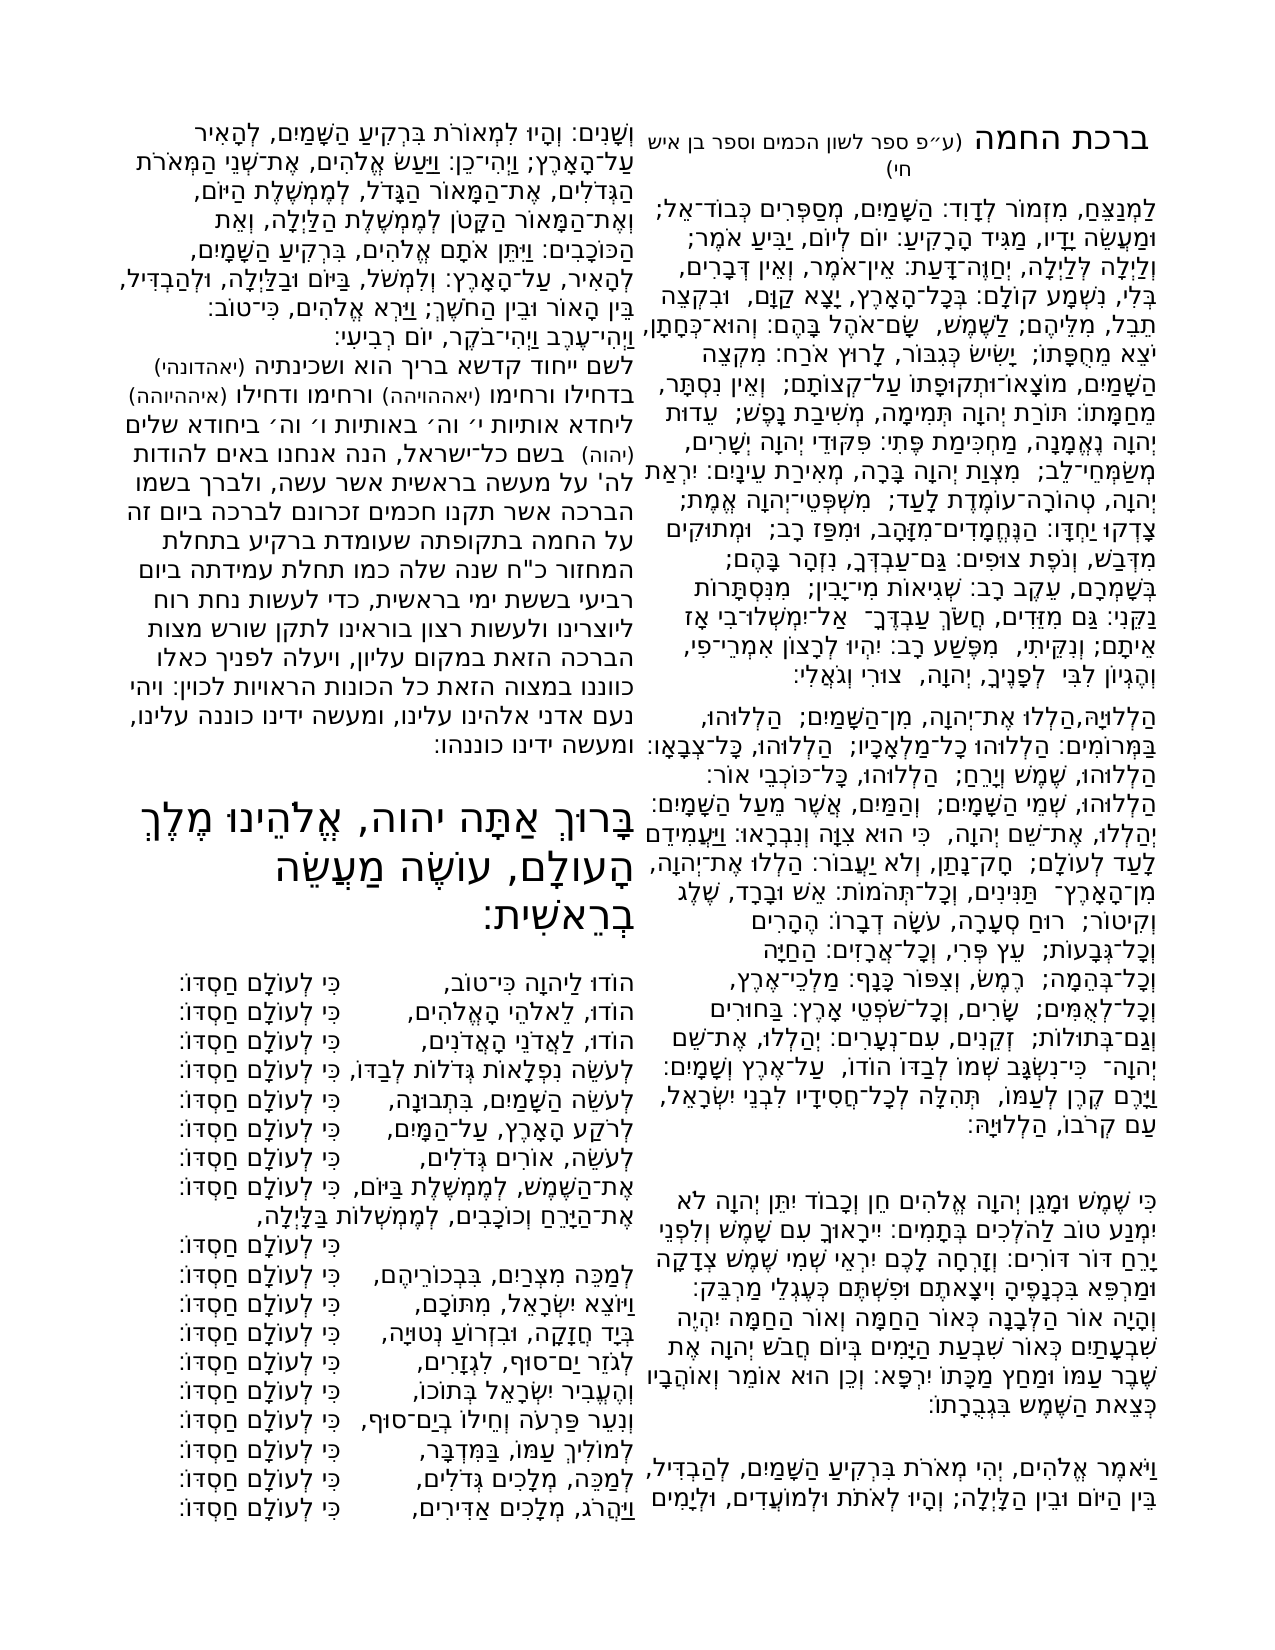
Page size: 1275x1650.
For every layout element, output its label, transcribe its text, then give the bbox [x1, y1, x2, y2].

text הוֹדוּ לַיהוָה כִּי־טוֹב, כִּי לְעוֹלָם חַסְדּוֹ׃ הוֹדוּ, לֵאלֹהֵי הָאֱלֹהִים, כִּי לְעוֹלָם חַסְדּוֹ׃ הוֹדוּ, לַאֲדֹנֵי הָאֲדֹנִים, כִּי לְעוֹלָם חַסְדּוֹ׃ לְעֹשֵׂה נִפְלָאוֹת גְּדֹלוֹת לְבַדּוֹ, כִּי לְעוֹלָם חַסְדּוֹ׃ לְעֹשֵׂה הַשָּׁמַיִם, בִּתְבוּנָה, כִּי לְעוֹלָם חַסְדּוֹ׃ לְרֹקַע הָאָרֶץ, עַל־הַמָּיִם, כִּי לְעוֹלָם חַסְדּוֹ׃ לְעֹשֵׂה, אוֹרִים גְּדֹלִים, כִּי לְעוֹלָם חַסְדּוֹ׃ אֶת־הַשֶּׁמֶשׁ, לְמֶמְשֶׁלֶת בַּיּוֹם, כִּי לְעוֹלָם חַסְדּוֹ׃ אֶת־הַיָּרֵחַ וְכוֹכָבִים, לְמֶמְשְׁלוֹת בַּלָּיְלָה, כִּי לְעוֹלָם חַסְדּוֹ׃ לְמַכֵּה מִצְרַיִם, בִּבְכוֹרֵיהֶם, כִּי לְעוֹלָם חַסְדּוֹ׃ וַיּוֹצֵא יִשְׂרָאֵל, מִתּוֹכָם, כִּי לְעוֹלָם חַסְדּוֹ׃ בְּיָד חֲזָקָה, וּבִזְרוֹעַ נְטוּיָה, כִּי לְעוֹלָם חַסְדּוֹ׃ לְגֹזֵר יַם־סוּף, לִגְזָרִים, כִּי לְעוֹלָם חַסְדּוֹ׃ וְהֶעֱבִיר יִשְׂרָאֵל בְּתוֹכוֹ, כִּי לְעוֹלָם חַסְדּוֹ׃ וְנִעֵר פַּרְעֹה וְחֵילוֹ בְיַם־סוּף, כִּי לְעוֹלָם חַסְדּוֹ׃ לְמוֹלִיךְ עַמּוֹ, בַּמִּדְבָּר, כִּי לְעוֹלָם חַסְדּוֹ׃ לְמַכֵּה, מְלָכִים גְּדֹלִים, כִּי לְעוֹלָם חַסְדּוֹ׃ וַיַּהֲרֹג, מְלָכִים אַדִּירִים, כִּי לְעוֹלָם חַסְדּוֹ׃ [118, 968, 634, 1522]
text וְשָׁנִים׃ וְהָיוּ לִמְאוֹרֹת בִּרְקִיעַ הַשָּׁמַיִם, לְהָאִיר עַל־הָאָרֶץ; וַיְהִי־כֵן׃ וַיַּעַשׂ אֱלֹהִים, אֶת־שְׁנֵי הַמְּאֹרֹת הַגְּדֹלִים, אֶת־הַמָּאוֹר הַגָּדֹל, לְמֶמְשֶׁלֶת הַיּוֹם, וְאֶת־הַמָּאוֹר הַקָּטֹן לְמֶמְשֶׁלֶת הַלַּיְלָה, וְאֵת הַכּוֹכָבִים׃ וַיִּתֵּן אֹתָם אֱלֹהִים, בִּרְקִיעַ הַשָּׁמָיִם, לְהָאִיר, עַל־הָאָרֶץ׃ וְלִמְשֹׁל, בַּיּוֹם וּבַלַּיְלָה, וּלְהַבְדִּיל, בֵּין הָאוֹר וּבֵין הַחֹשֶׁךְ; וַיַּרְא אֱלֹהִים, כִּי־טוֹב׃ וַיְהִי־עֶרֶב וַיְהִי־בֹקֶר, יוֹם רְבִיעִי׃ [118, 118, 634, 351]
text ברכת החמה (ע״פ ספר לשון הכמים וספר בן איש חי) [640, 118, 1157, 181]
text לשם ייחוד קדשא בריך הוא ושכינתיה (יאהדונהי) בדחילו ורחימו (יאההויהה) ורחימו ודחילו (איההיוהה) ליחדא אותיות י׳ וה׳ באותיות ו׳ וה׳ ביחודא שלים (יהוה) בשם כל־ישראל, הנה אנחנו באים להודות לה' על מעשה בראשית אשר עשה, ולברך בשמו הברכה אשר תקנו חכמים זכרונם לברכה ביום זה על החמה בתקופתה שעומדת ברקיע בתחלת המחזור כ"ח שנה שלה כמו תחלת עמידתה ביום רביעי בששת ימי בראשית, כדי לעשות נחת רוח ליוצרינו ולעשות רצון בוראינו לתקן שורש מצות הברכה הזאת במקום עליון, ויעלה לפניך כאלו כווננו במצוה הזאת כל הכונות הראויות לכוין׃ ויהי נעם אדני אלהינו עלינו, ומעשה ידינו כוננה עלינו, ומעשה ידינו כוננהו׃ [118, 351, 634, 760]
text כִּי שֶׁמֶשׁ וּמָגֵן יְהוָה אֱלֹהִים חֵן וְכָבוֹד יִתֵּן יְהוָה לֹא יִמְנַע טוֹב לַהֹלְכִים בְּתָמִים׃ יִירָאוּךָ עִם שָׁמֶשׁ וְלִפְנֵי יָרֵחַ דּוֹר דּוֹרִים׃ וְזָרְחָה לָכֶם יִרְאֵי שְׁמִי שֶׁמֶשׁ צְדָקָה וּמַרְפֵּא בִּכְנָפֶיהָ וִיצָאתֶם וּפִשְׁתֶּם כְּעֶגְלֵי מַרְבֵּק׃ וְהָיָה אוֹר הַלְּבָנָה כְּאוֹר הַחַמָּה וְאוֹר הַחַמָּה יִהְיֶה שִׁבְעָתַיִם כְּאוֹר שִׁבְעַת הַיָּמִים בְּיוֹם חֲבֹשׁ יְהוָה אֶת שֶׁבֶר עַמּוֹ וּמַחַץ מַכָּתוֹ יִרְפָּא׃ וְכֵן הוּא אוֹמֵר וְאוֹהֲבָיו כְּצֵאת הַשֶּׁמֶש בִּגְבֻרָתוֹ׃ [640, 1186, 1157, 1419]
text וַיֹּאמֶר אֱלֹהִים, יְהִי מְאֹרֹת בִּרְקִיעַ הַשָּׁמַיִם, לְהַבְדִּיל, בֵּין הַיּוֹם וּבֵין הַלָּיְלָה; וְהָיוּ לְאֹתֹת וּלְמוֹעֲדִים, וּלְיָמִים [640, 1453, 1157, 1512]
text לַמְנַצֵּחַ, מִזְמוֹר לְדָוִד׃ הַשָּׁמַיִם, מְסַפְּרִים כְּבוֹד־אֵל; וּמַעֲשֵׂה יָדָיו, מַגִּיד הָרָקִיעַ׃ יוֹם לְיוֹם, יַבִּיעַ אֹמֶר; וְלַיְלָה לְּלַיְלָה, יְחַוֶּה־דָּעַת׃ אֵין־אֹמֶר, וְאֵין דְּבָרִים, בְּלִי, נִשְׁמָע קוֹלָם׃ בְּכָל־הָאָרֶץ, יָצָא קַוָּם, וּבִקְצֵה תֵבֵל, מִלֵּיהֶם; לַשֶּׁמֶשׁ, שָׂם־אֹהֶל בָּהֶם׃ וְהוּא־כְּחָתָן, יֹצֵא מֵחֻפָּתוֹ; יָשִׂישׂ כְּגִבּוֹר, לָרוּץ אֹרַח׃ מִקְצֵה הַשָּׁמַיִם, מוֹצָאוֹ־וּתְקוּפָתוֹ עַל־קְצוֹתָם; וְאֵין נִסְתָּר, מֵחַמָּתוֹ׃ תּוֹרַת יְהוָה תְּמִימָה, מְשִׁיבַת נָפֶשׁ; עֵדוּת יְהוָה נֶאֱמָנָה, מַחְכִּימַת פֶּתִי׃ פִּקּוּדֵי יְהוָה יְשָׁרִים, מְשַׂמְּחֵי־לֵב; מִצְוַת יְהוָה בָּרָה, מְאִירַת עֵינָיִם׃ יִרְאַת יְהוָה, טְהוֹרָה־עוֹמֶדֶת לָעַד; מִשְׁפְּטֵי־יְהוָה אֱמֶת; צָדְקוּ יַחְדָּו׃ הַנֶּחֱמָדִים־מִזָּהָב, וּמִפַּז רָב; וּמְתוּקִים מִדְּבַשׁ, וְנֹפֶת צוּפִים׃ גַּם־עַבְדְּךָ, נִזְהָר בָּהֶם; בְּשָׁמְרָם, עֵקֶב רָב׃ שְׁגִיאוֹת מִי־יָבִין; מִנִּסְתָּרוֹת נַקֵּנִי׃ גַּם מִזֵּדִים, חֲשֹׂךְ עַבְדֶּךָ־ אַל־יִמְשְׁלוּ־בִי אָז אֵיתָם; וְנִקֵּיתִי, מִפֶּשַׁע רָב׃ יִהְיוּ לְרָצוֹן אִמְרֵי־פִי, וְהֶגְיוֹן לִבִּי לְפָנֶיךָ, יְהוָה, צוּרִי וְגֹאֲלִי׃ [640, 194, 1157, 689]
text בָּרוּךְ אַתָּה יהוה, אֱלֹהֵינוּ מֶלֶךְ הָעולָם, עוֹשֶׂה מַעֲשֵׂה בְרֵאשִׁית׃ [118, 794, 636, 939]
text הַלְלוּיָהּ,הַלְלוּ אֶת־יְהוָה, מִן־הַשָּׁמַיִם; הַלְלוּהוּ, בַּמְּרוֹמִים׃ הַלְלוּהוּ כָל־מַלְאָכָיו; הַלְלוּהוּ, כָּל־צְבָאָו׃ הַלְלוּהוּ, שֶׁמֶשׁ וְיָרֵחַ; הַלְלוּהוּ, כָּל־כּוֹכְבֵי אוֹר׃ הַלְלוּהוּ, שְׁמֵי הַשָּׁמָיִם; וְהַמַּיִם, אֲשֶׁר מֵעַל הַשָּׁמָיִם׃ יְהַלְלוּ, אֶת־שֵׁם יְהוָה, כִּי הוּא צִוָּה וְנִבְרָאוּ׃ וַיַּעֲמִידֵם לָעַד לְעוֹלָם; חָק־נָתַן, וְלֹא יַעֲבוֹר׃ הַלְלוּ אֶת־יְהוָה, מִן־הָאָרֶץ־ תַּנִּינִים, וְכָל־תְּהֹמוֹת׃ אֵשׁ וּבָרָד, שֶׁלֶג וְקִיטוֹר; רוּחַ סְעָרָה, עֹשָׂה דְבָרוֹ׃ הֶהָרִים וְכָל־גְּבָעוֹת; עֵץ פְּרִי, וְכָל־אֲרָזִים׃ הַחַיָּה וְכָל־בְּהֵמָה; רֶמֶשׂ, וְצִפּוֹר כָּנָף׃ מַלְכֵי־אֶרֶץ, וְכָל־לְאֻמִּים; שָׂרִים, וְכָל־שֹׁפְטֵי אָרֶץ׃ בַּחוּרִים וְגַם־בְּתוּלוֹת; זְקֵנִים, עִם־נְעָרִים׃ יְהַלְלוּ, אֶת־שֵׁם יְהוָה־ כִּי־נִשְׂגָּב שְׁמוֹ לְבַדּוֹ הוֹדוֹ, עַל־אֶרֶץ וְשָׁמָיִם׃ וַיָּרֶם קֶרֶן לְעַמּוֹ, תְּהִלָּה לְכָל־חֲסִידָיו לִבְנֵי יִשְׂרָאֵל, עַם קְרֹבוֹ, הַלְלוּיָהּ׃ [640, 702, 1157, 1139]
